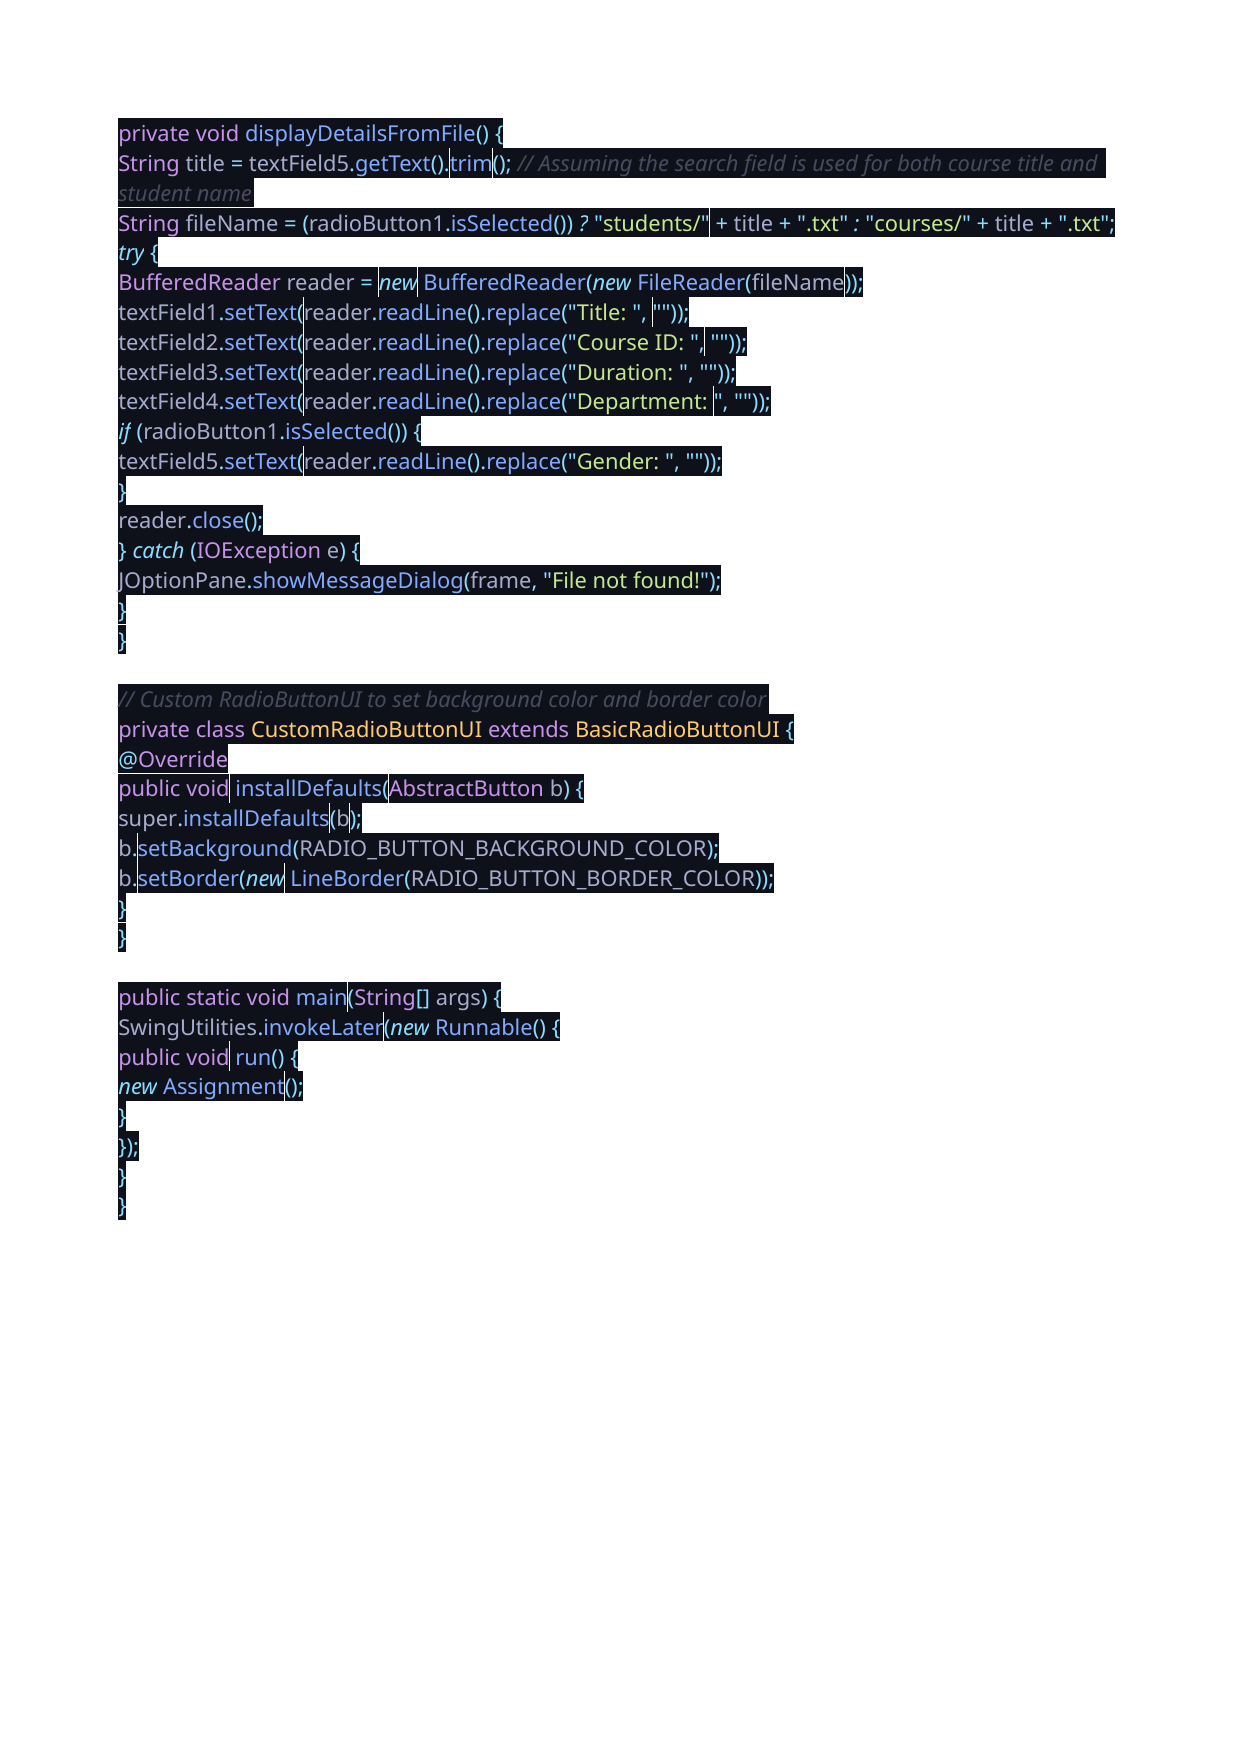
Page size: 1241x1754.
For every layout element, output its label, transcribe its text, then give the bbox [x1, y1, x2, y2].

text } [118, 476, 1122, 505]
text reader.close(); [118, 505, 1122, 535]
text // Custom RadioButtonUI to set background color and border color [118, 684, 1122, 714]
text textField1.setText(reader.readLine().replace("Title: ", "")); [118, 297, 1122, 327]
text public void run() { [118, 1041, 1122, 1071]
text }); [118, 1131, 1122, 1161]
text try { [118, 237, 1122, 267]
text @Override [118, 744, 1122, 773]
text textField2.setText(reader.readLine().replace("Course ID: ", "")); [118, 327, 1122, 356]
text b.setBorder(new LineBorder(RADIO_BUTTON_BORDER_COLOR)); [118, 863, 1122, 893]
text new Assignment(); [118, 1071, 1122, 1101]
text textField3.setText(reader.readLine().replace("Duration: ", "")); [118, 356, 1122, 386]
text } [118, 1190, 1122, 1220]
text super.installDefaults(b); [118, 803, 1122, 833]
text } catch (IOException e) { [118, 535, 1122, 565]
text } [118, 595, 1122, 624]
text if (radioButton1.isSelected()) { [118, 416, 1122, 446]
text String fileName = (radioButton1.isSelected()) ? "students/" + title + ".txt" : "courses/" + title + ".txt"; [118, 207, 1122, 237]
text SwingUtilities.invokeLater(new Runnable() { [118, 1012, 1122, 1041]
text } [118, 922, 1122, 952]
text textField4.setText(reader.readLine().replace("Department: ", "")); [118, 386, 1122, 416]
text textField5.setText(reader.readLine().replace("Gender: ", "")); [118, 446, 1122, 476]
text } [118, 893, 1122, 922]
text private class CustomRadioButtonUI extends BasicRadioButtonUI { [118, 714, 1122, 744]
text private void displayDetailsFromFile() { [118, 118, 1122, 148]
text } [118, 1101, 1122, 1131]
text } [118, 624, 1122, 654]
text public void installDefaults(AbstractButton b) { [118, 773, 1122, 803]
text String title = textField5.getText().trim(); // Assuming the search field is used for both course title and student name [118, 148, 1122, 207]
text JOptionPane.showMessageDialog(frame, "File not found!"); [118, 565, 1122, 595]
text BufferedReader reader = new BufferedReader(new FileReader(fileName)); [118, 267, 1122, 297]
text public static void main(String[] args) { [118, 982, 1122, 1012]
text b.setBackground(RADIO_BUTTON_BACKGROUND_COLOR); [118, 833, 1122, 863]
text } [118, 1161, 1122, 1190]
